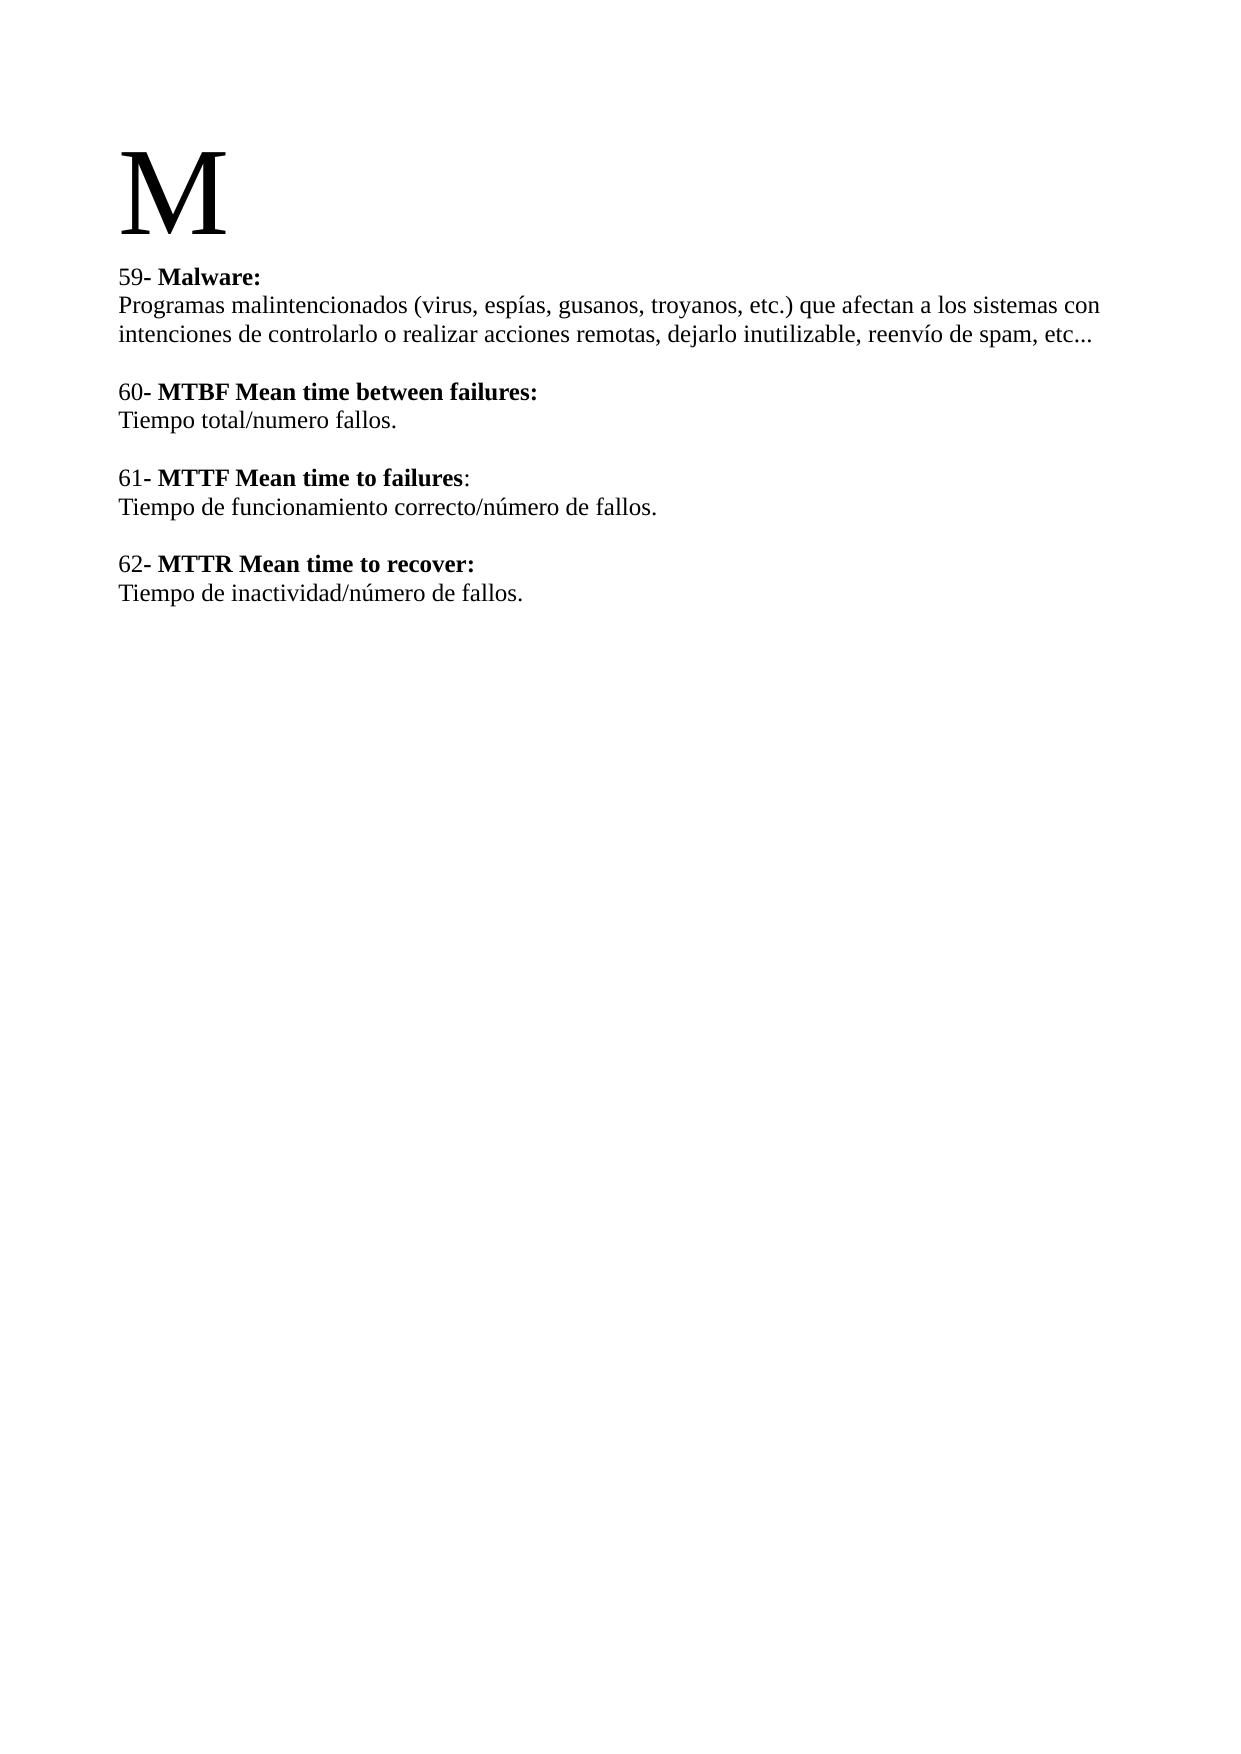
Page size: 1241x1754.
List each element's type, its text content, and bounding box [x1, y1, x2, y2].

text 61- MTTF Mean time to failures: [118, 463, 1122, 492]
text Programas malintencionados (virus, espías, gusanos, troyanos, etc.) que afectan a los sistemas con intenciones de controlarlo o realizar acciones remotas, dejarlo inutilizable, reenvío de spam, etc... [118, 291, 1122, 348]
text Tiempo de inactividad/número de fallos. [118, 578, 1122, 607]
text Tiempo total/numero fallos. [118, 406, 1122, 434]
text M [118, 118, 1122, 262]
text 59- Malware: [118, 262, 1122, 291]
text 62- MTTR Mean time to recover: [118, 549, 1122, 578]
text 60- MTBF Mean time between failures: [118, 377, 1122, 406]
text Tiempo de funcionamiento correcto/número de fallos. [118, 492, 1122, 521]
